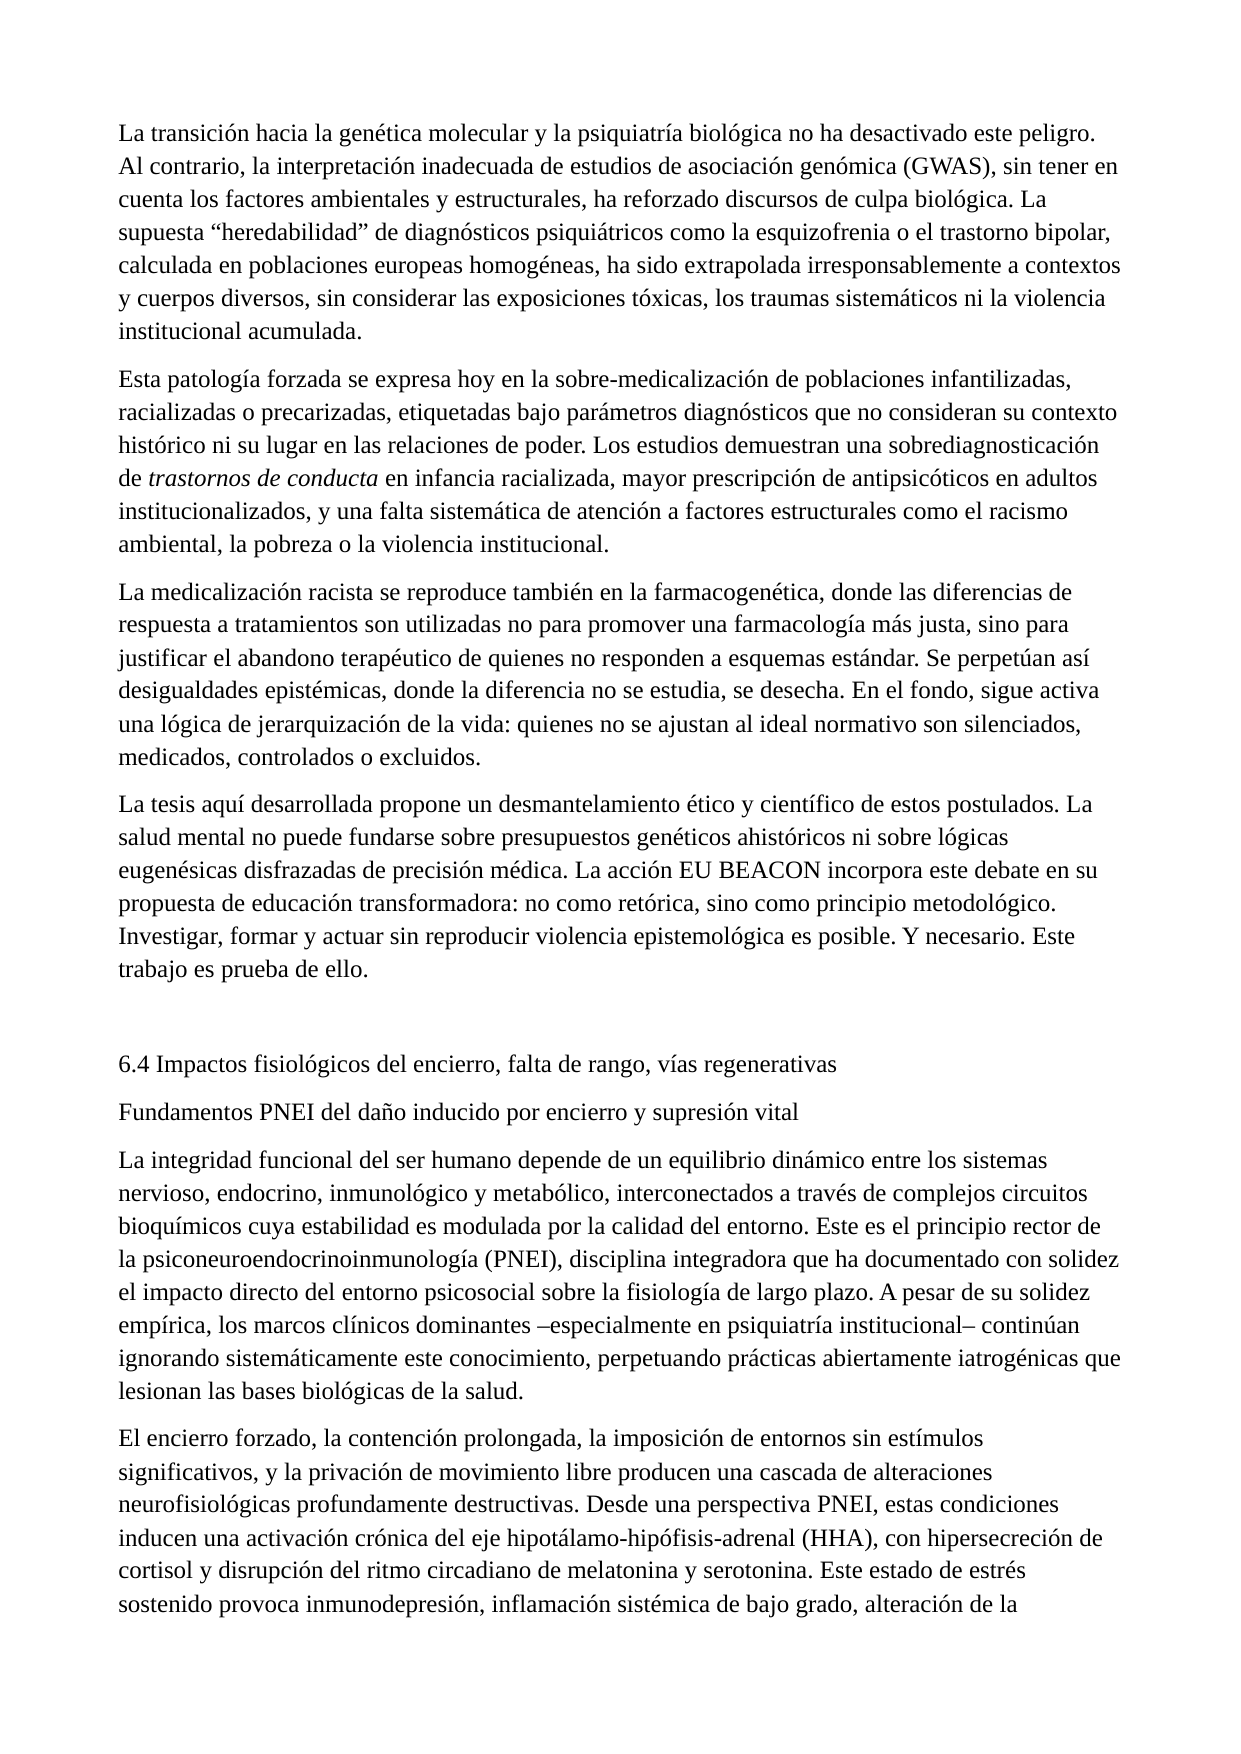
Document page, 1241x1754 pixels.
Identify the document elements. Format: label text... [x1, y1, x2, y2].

text 6.4 Impactos fisiológicos del encierro, falta de rango, vías regenerativas [118, 1049, 1122, 1078]
text La integridad funcional del ser humano depende de un equilibrio dinámico entre los sistemas nervioso, endocrino, inmunológico y metabólico, interconectados a través de complejos circuitos bioquímicos cuya estabilidad es modulada por la calidad del entorno. Este es el principio rector de la psiconeuroendocrinoinmunología (PNEI), disciplina integradora que ha documentado con solidez el impacto directo del entorno psicosocial sobre la fisiología de largo plazo. A pesar de su solidez empírica, los marcos clínicos dominantes –especialmente en psiquiatría institucional– continúan ignorando sistemáticamente este conocimiento, perpetuando prácticas abiertamente iatrogénicas que lesionan las bases biológicas de la salud. [118, 1145, 1122, 1405]
text El encierro forzado, la contención prolongada, la imposición de entornos sin estímulos significativos, y la privación de movimiento libre producen una cascada de alteraciones neurofisiológicas profundamente destructivas. Desde una perspectiva PNEI, estas condiciones inducen una activación crónica del eje hipotálamo-hipófisis-adrenal (HHA), con hipersecreción de cortisol y disrupción del ritmo circadiano de melatonina y serotonina. Este estado de estrés sostenido provoca inmunodepresión, inflamación sistémica de bajo grado, alteración de la [118, 1423, 1122, 1617]
text La transición hacia la genética molecular y la psiquiatría biológica no ha desactivado este peligro. Al contrario, la interpretación inadecuada de estudios de asociación genómica (GWAS), sin tener en cuenta los factores ambientales y estructurales, ha reforzado discursos de culpa biológica. La supuesta “heredabilidad” de diagnósticos psiquiátricos como la esquizofrenia o el trastorno bipolar, calculada en poblaciones europeas homogéneas, ha sido extrapolada irresponsablemente a contextos y cuerpos diversos, sin considerar las exposiciones tóxicas, los traumas sistemáticos ni la violencia institucional acumulada. [118, 118, 1122, 345]
text Esta patología forzada se expresa hoy en la sobre-medicalización de poblaciones infantilizadas, racializadas o precarizadas, etiquetadas bajo parámetros diagnósticos que no consideran su contexto histórico ni su lugar en las relaciones de poder. Los estudios demuestran una sobrediagnosticación de trastornos de conducta en infancia racializada, mayor prescripción de antipsicóticos en adultos institucionalizados, y una falta sistemática de atención a factores estructurales como el racismo ambiental, la pobreza o la violencia institucional. [118, 364, 1122, 558]
text La medicalización racista se reproduce también en la farmacogenética, donde las diferencias de respuesta a tratamientos son utilizadas no para promover una farmacología más justa, sino para justificar el abandono terapéutico de quienes no responden a esquemas estándar. Se perpetúan así desigualdades epistémicas, donde la diferencia no se estudia, se desecha. En el fondo, sigue activa una lógica de jerarquización de la vida: quienes no se ajustan al ideal normativo son silenciados, medicados, controlados o excluidos. [118, 577, 1122, 770]
text Fundamentos PNEI del daño inducido por encierro y supresión vital [118, 1097, 1122, 1126]
text La tesis aquí desarrollada propone un desmantelamiento ético y científico de estos postulados. La salud mental no puede fundarse sobre presupuestos genéticos ahistóricos ni sobre lógicas eugenésicas disfrazadas de precisión médica. La acción EU BEACON incorpora este debate en su propuesta de educación transformadora: no como retórica, sino como principio metodológico. Investigar, formar y actuar sin reproducir violencia epistemológica es posible. Y necesario. Este trabajo es prueba de ello. [118, 789, 1122, 983]
